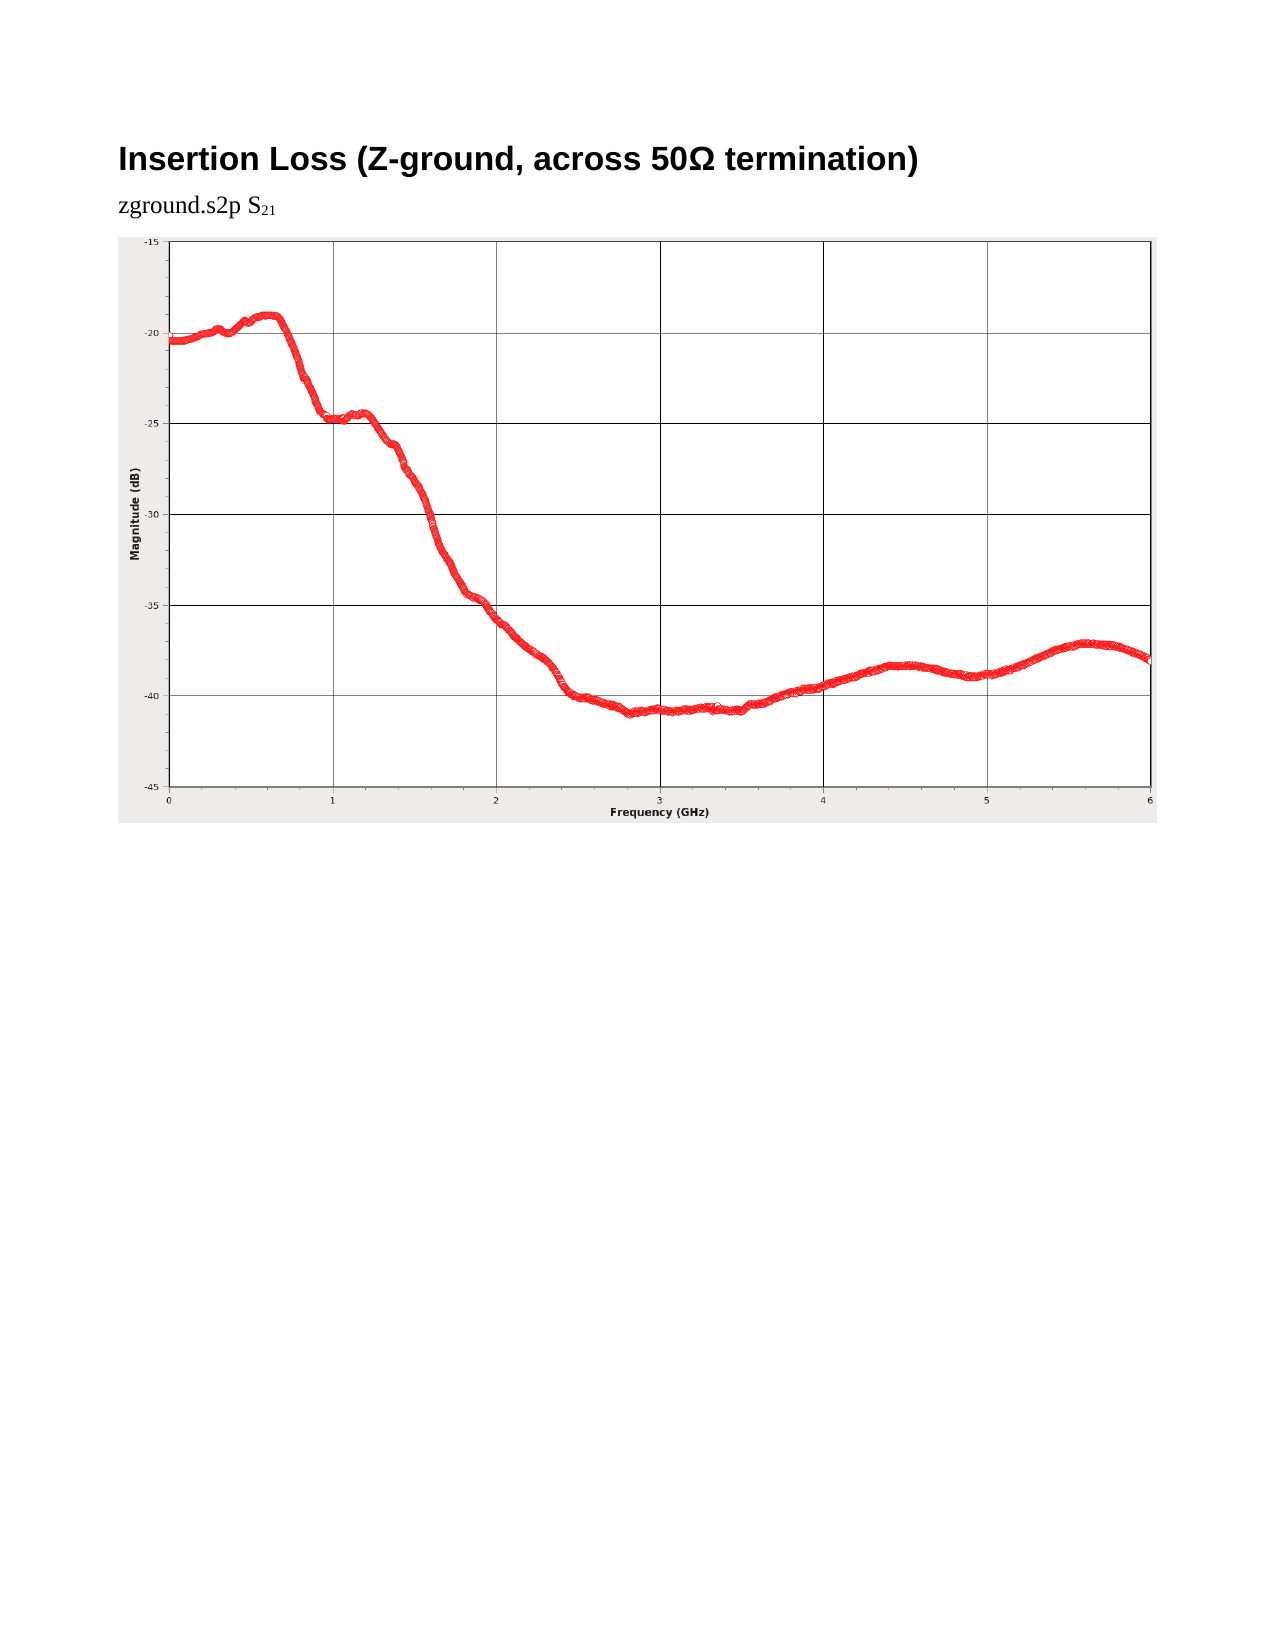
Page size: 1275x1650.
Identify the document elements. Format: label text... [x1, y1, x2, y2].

picture [118, 237, 1157, 823]
text zground.s2p S21 [118, 190, 1157, 219]
subtitle Insertion Loss (Z-ground, across 50Ω termination) [118, 139, 1157, 178]
